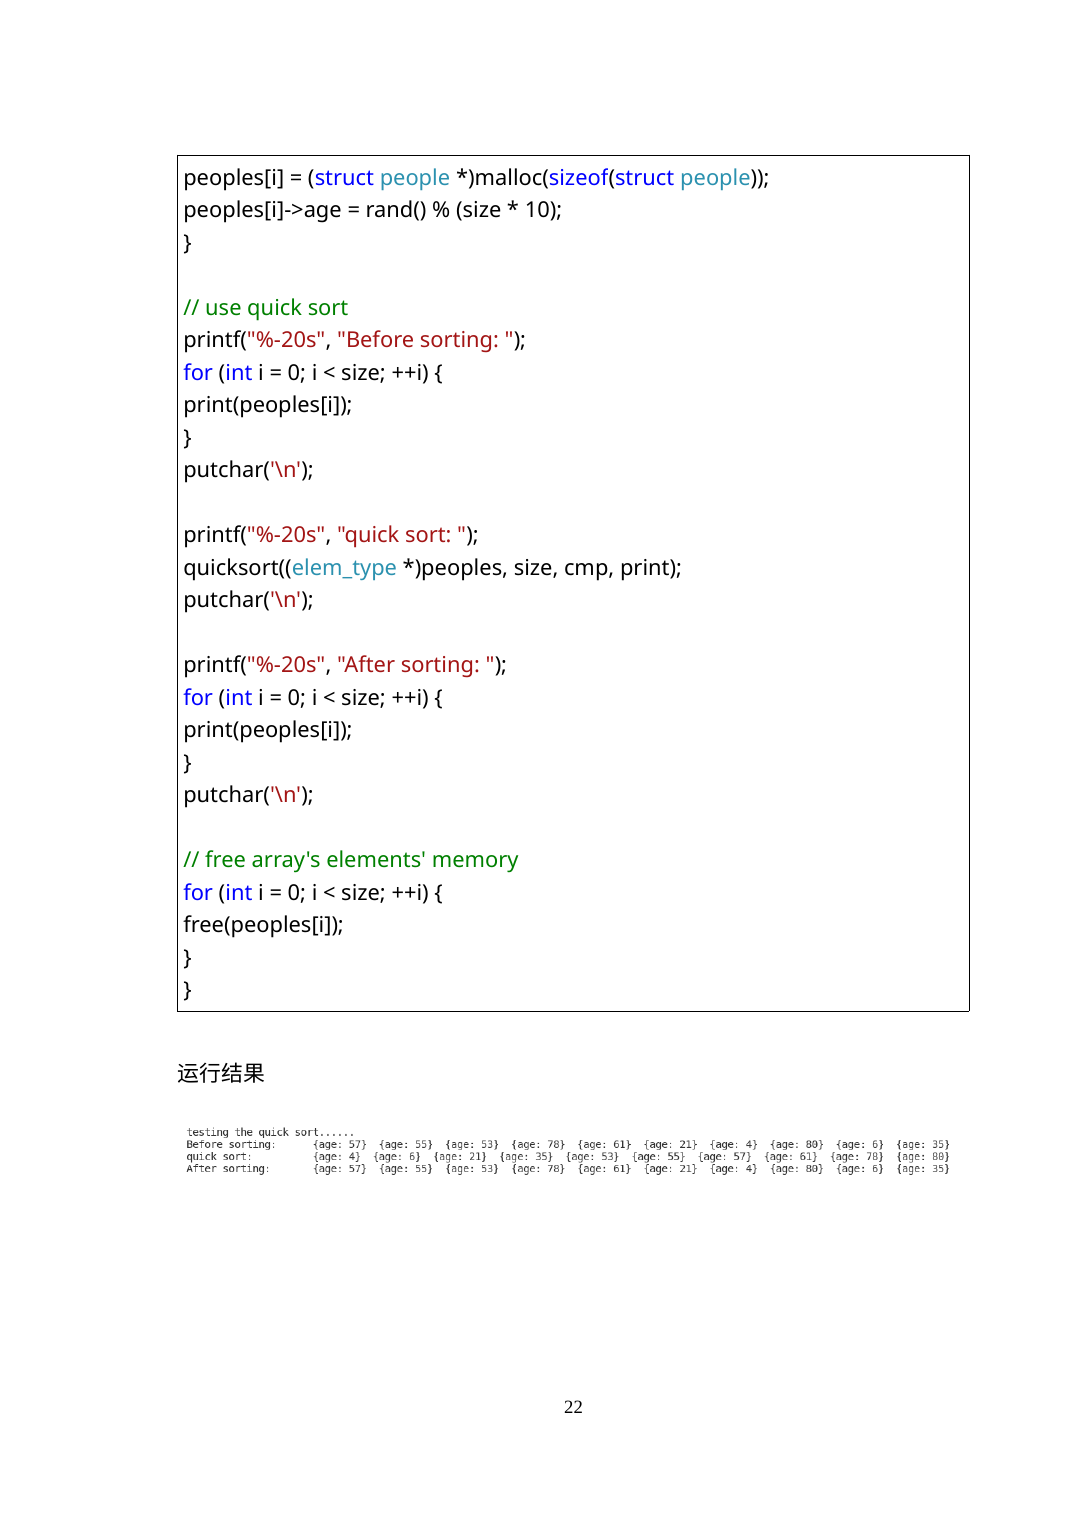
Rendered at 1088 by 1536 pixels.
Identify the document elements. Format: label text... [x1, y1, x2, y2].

text 运行结果 [177, 1056, 969, 1088]
picture [177, 1118, 970, 1191]
table_header peoples[i] = (struct people *)malloc(sizeof(struct people)); peoples[i]->age = rand() % (size * 10); } // use quick sort printf("%-20s", "Before sorting: "); for (int i = 0; i < size; ++i) { print(peoples[i]); } putchar('\n'); printf("%-20s", "quick sort: "); quicksort((elem_type *)peoples, size, cmp, print); putchar('\n'); printf("%-20s", "After sorting: "); for (int i = 0; i < size; ++i) { print(peoples[i]); } putchar('\n'); // free array's elements' memory for (int i = 0; i < size; ++i) { free(peoples[i]); } } [178, 156, 969, 1011]
